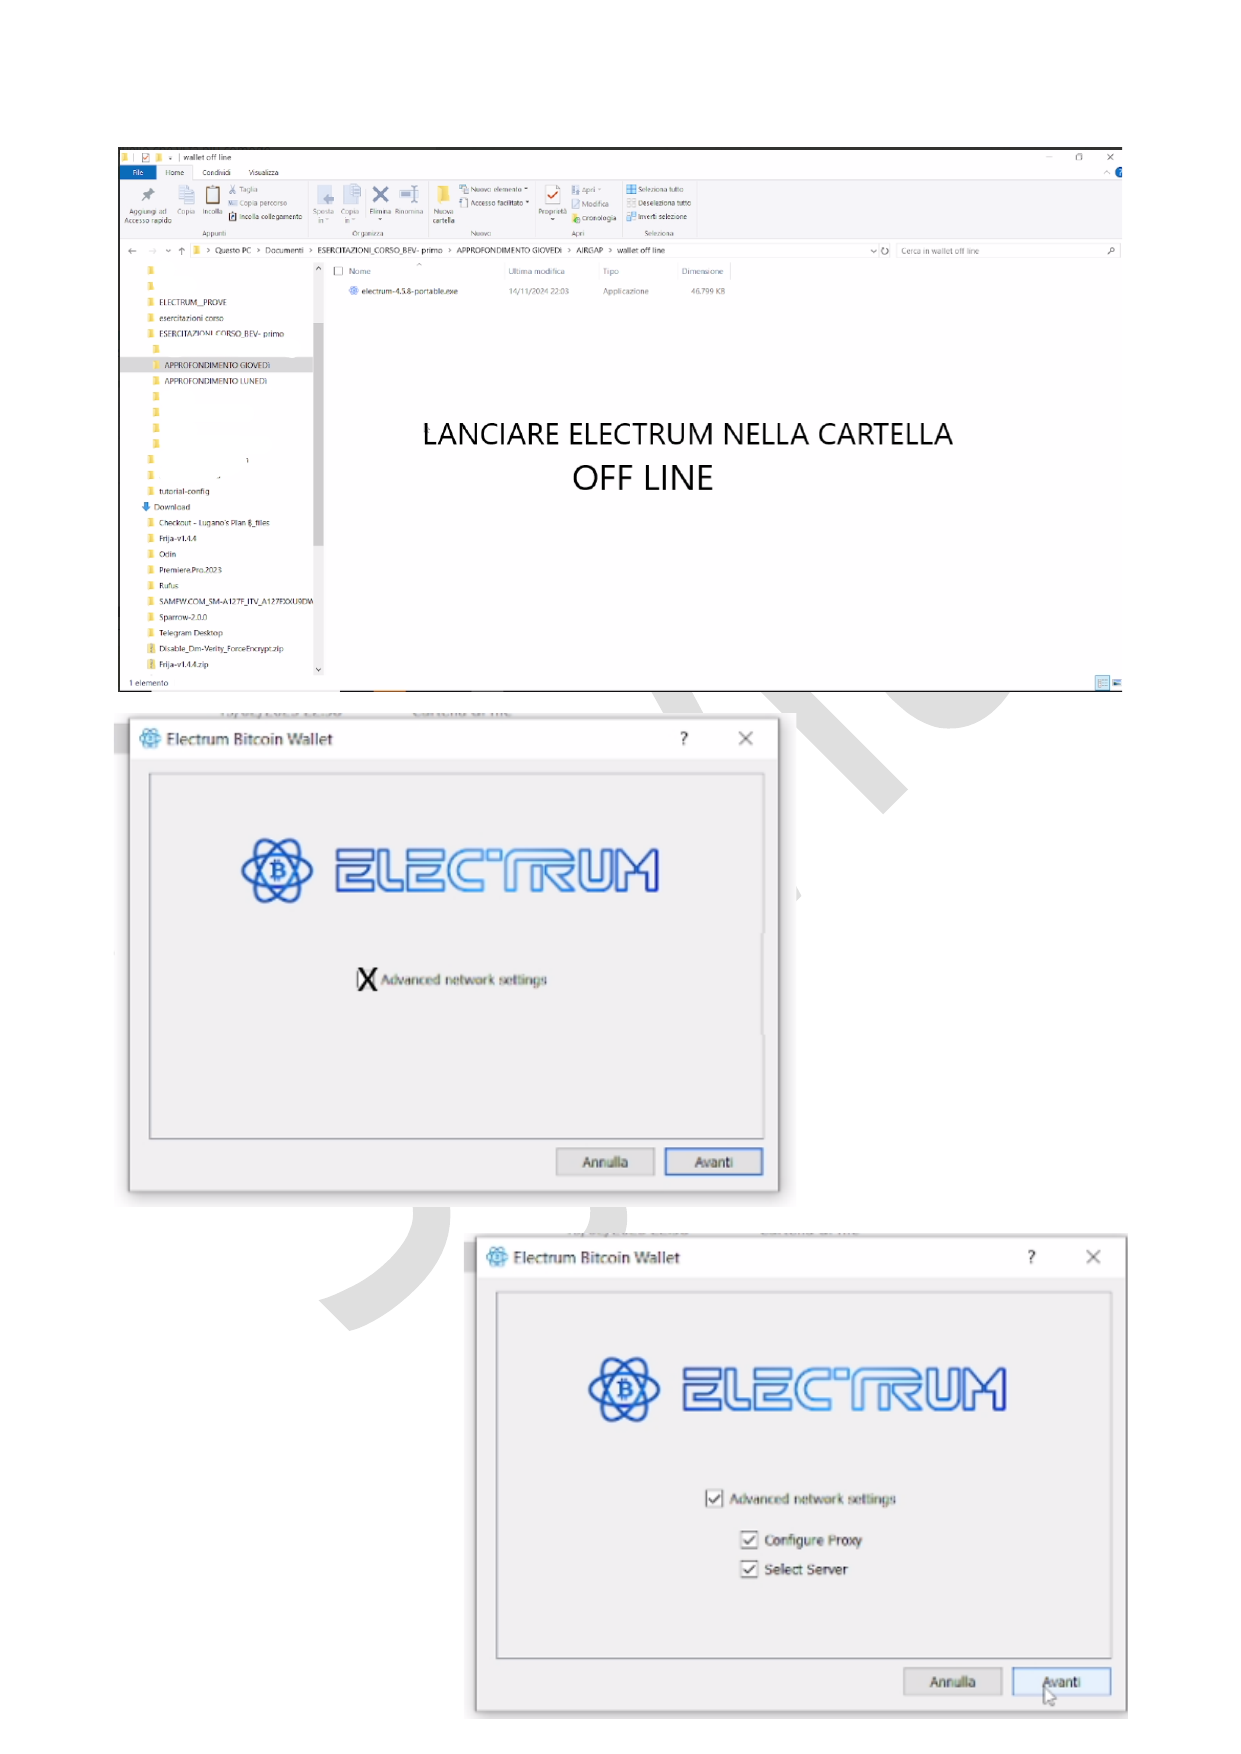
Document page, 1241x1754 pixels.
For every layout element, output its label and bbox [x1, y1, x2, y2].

picture [113, 713, 797, 1207]
picture [118, 147, 1123, 692]
picture [463, 1233, 1128, 1719]
